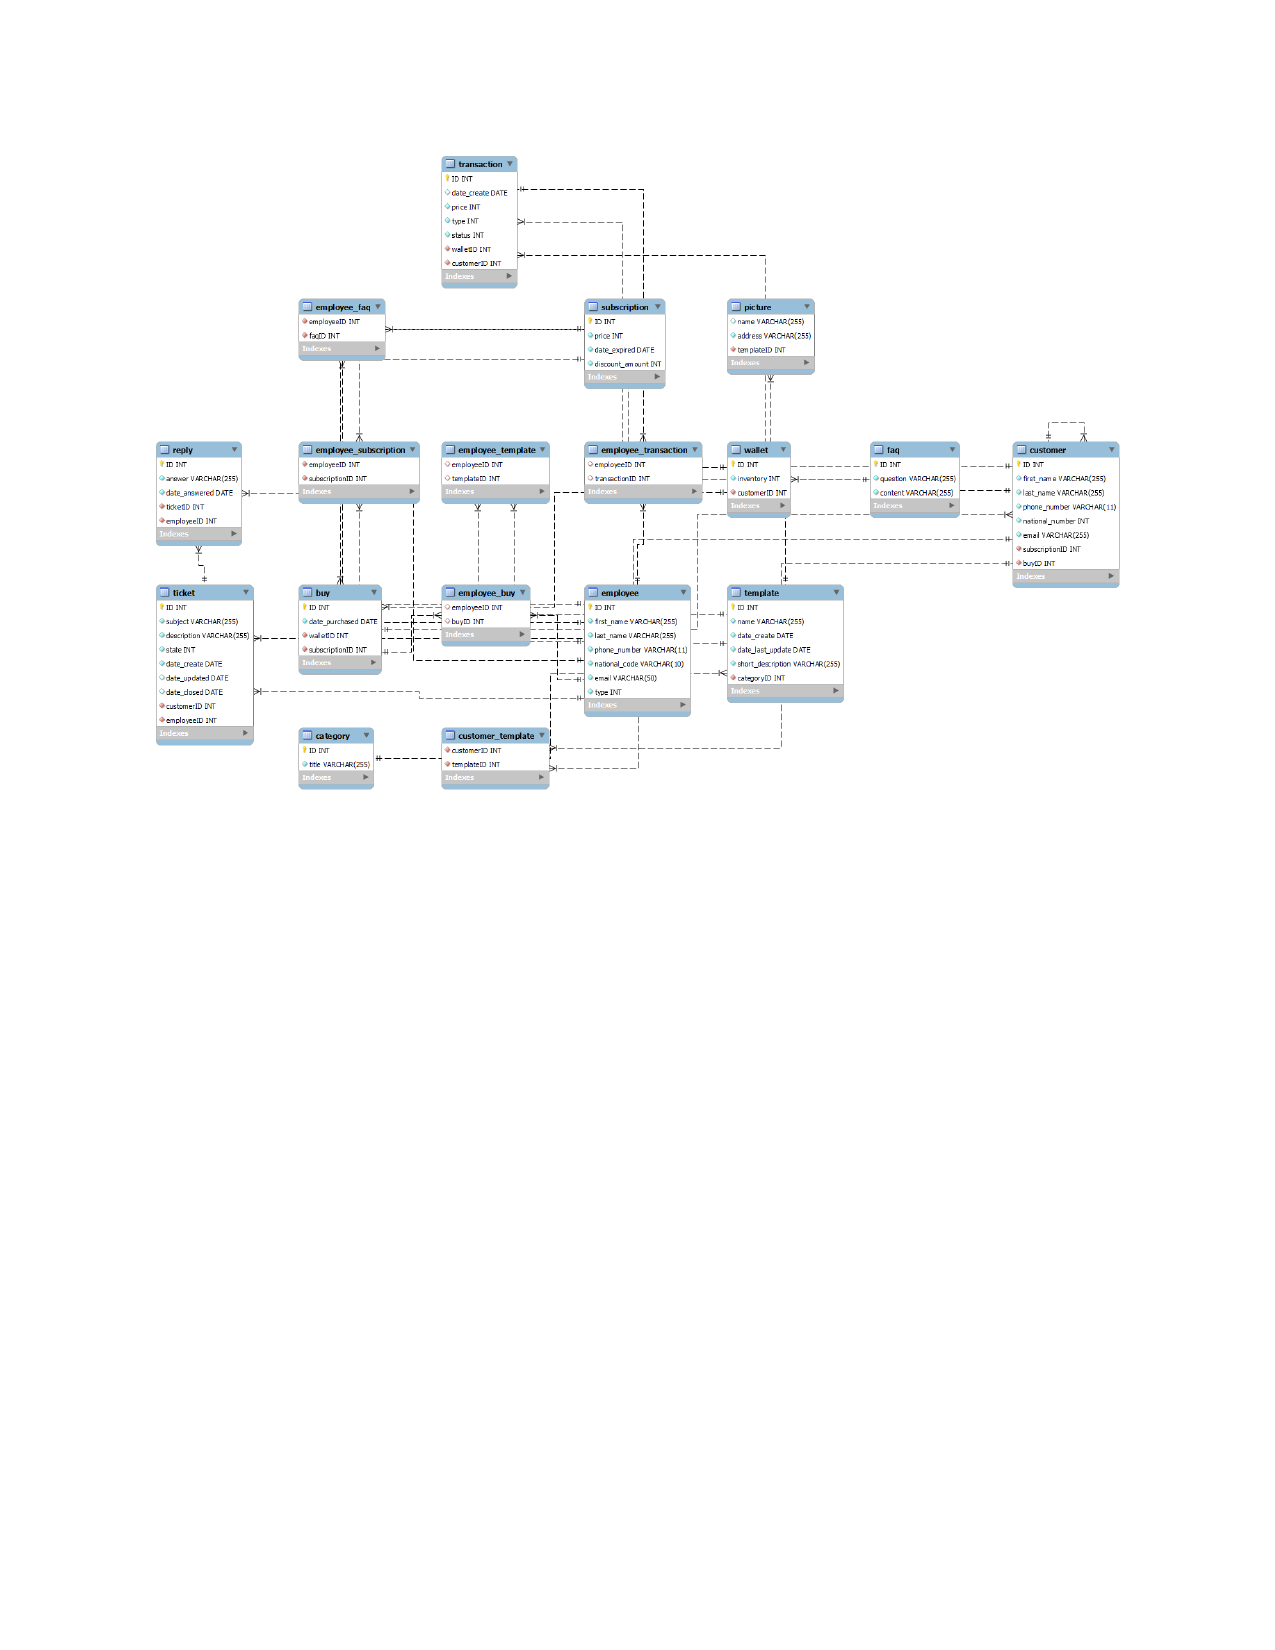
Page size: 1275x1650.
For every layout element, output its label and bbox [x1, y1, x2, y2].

picture [150, 150, 1125, 795]
